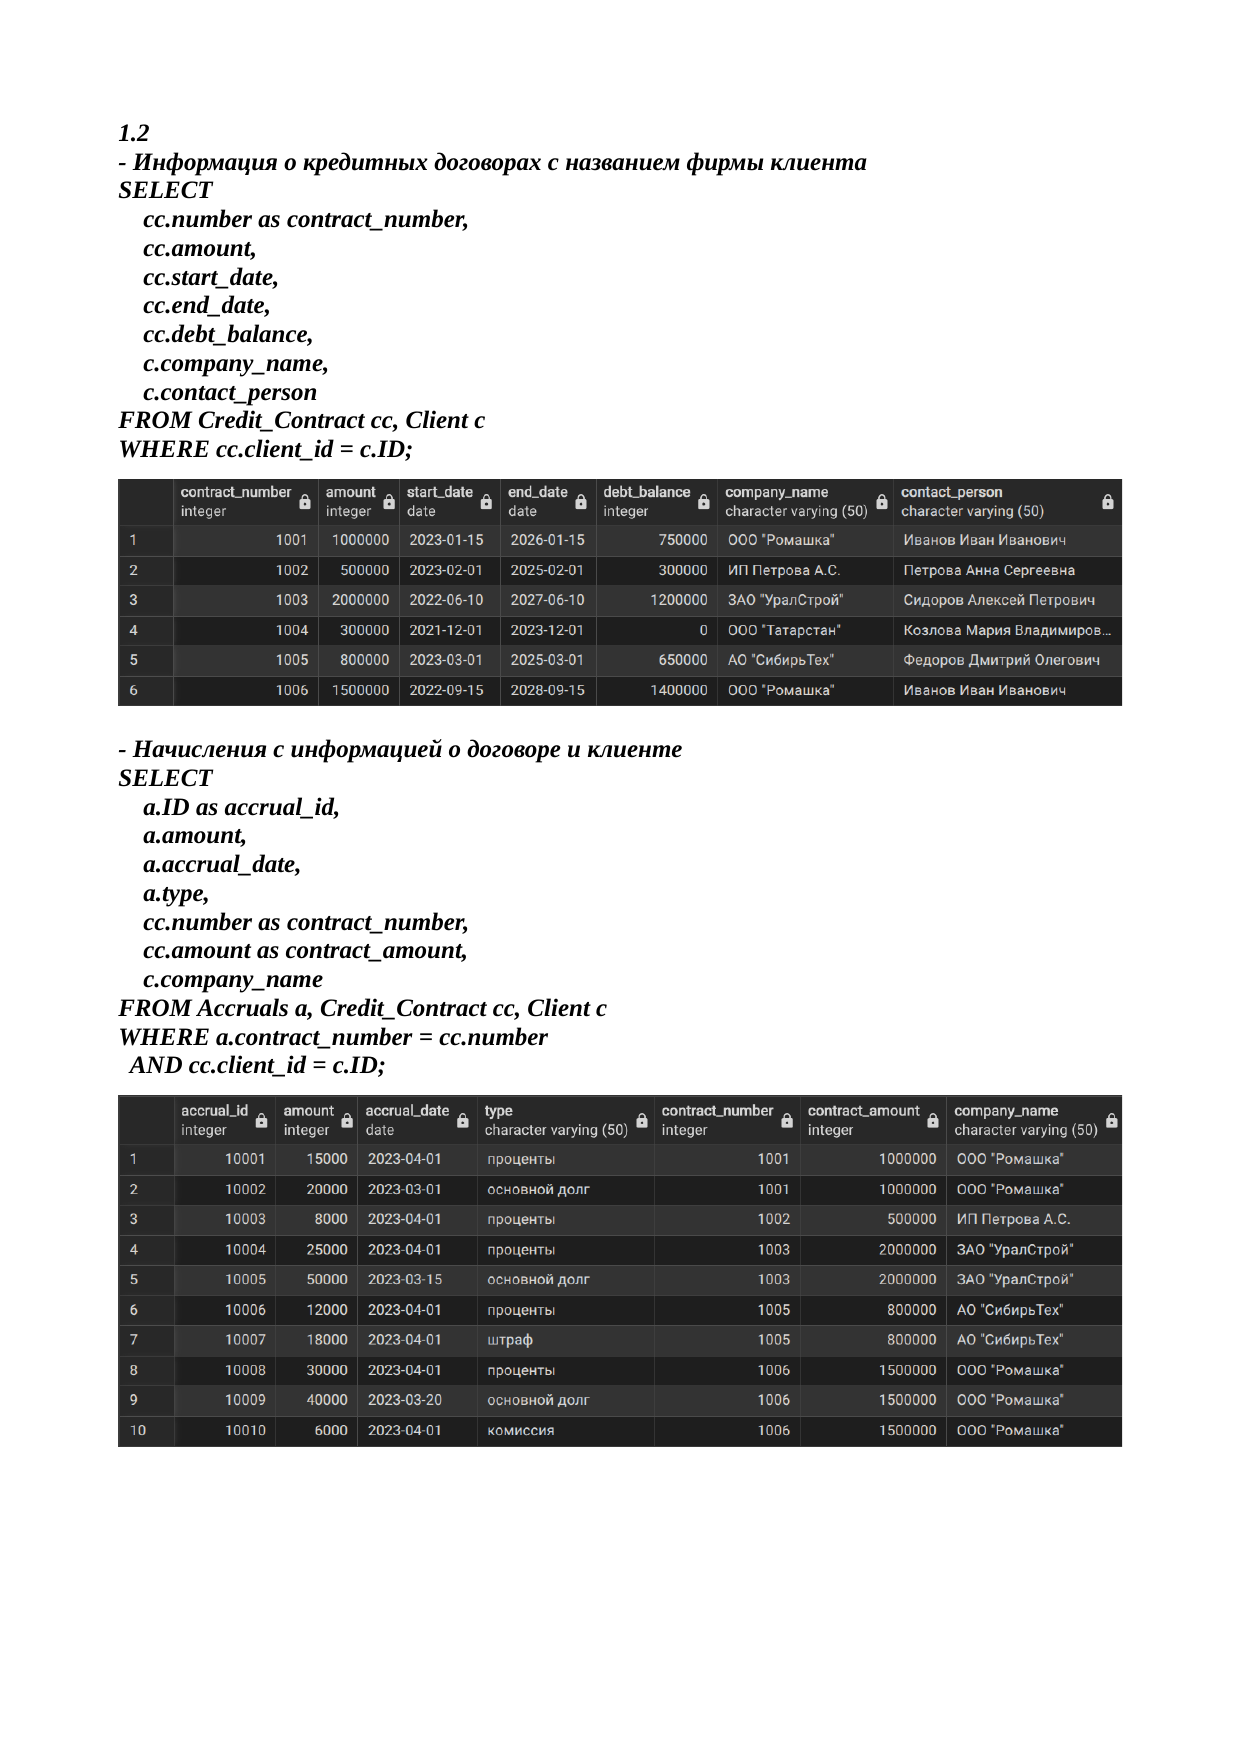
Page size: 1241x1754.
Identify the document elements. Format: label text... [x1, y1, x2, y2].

text WHERE cc.client_id = c.ID; [118, 434, 1122, 463]
text AND cc.client_id = c.ID; [118, 1051, 1122, 1079]
text SELECT [118, 176, 1122, 204]
text - Начисления с информацией о договоре и клиенте [118, 734, 1122, 763]
text - Информация о кредитных договорах с названием фирмы клиента [118, 147, 1122, 176]
text cc.start_date, [118, 262, 1122, 291]
text cc.amount, [118, 233, 1122, 262]
text a.ID as accrual_id, [118, 792, 1122, 821]
text cc.debt_balance, [118, 319, 1122, 348]
text c.company_name, [118, 348, 1122, 377]
text a.type, [118, 878, 1122, 907]
text SELECT [118, 763, 1122, 792]
text c.company_name [118, 964, 1122, 993]
text FROM Credit_Contract cc, Client c [118, 406, 1122, 434]
text WHERE a.contract_number = cc.number [118, 1022, 1122, 1051]
text a.amount, [118, 821, 1122, 849]
text a.accrual_date, [118, 849, 1122, 878]
text cc.number as contract_number, [118, 907, 1122, 936]
text cc.number as contract_number, [118, 204, 1122, 233]
picture [118, 1095, 1123, 1447]
text 1.2 [118, 118, 1122, 147]
text FROM Accruals a, Credit_Contract cc, Client c [118, 993, 1122, 1022]
text cc.end_date, [118, 291, 1122, 319]
text c.contact_person [118, 377, 1122, 406]
picture [118, 479, 1123, 706]
text cc.amount as contract_amount, [118, 936, 1122, 964]
